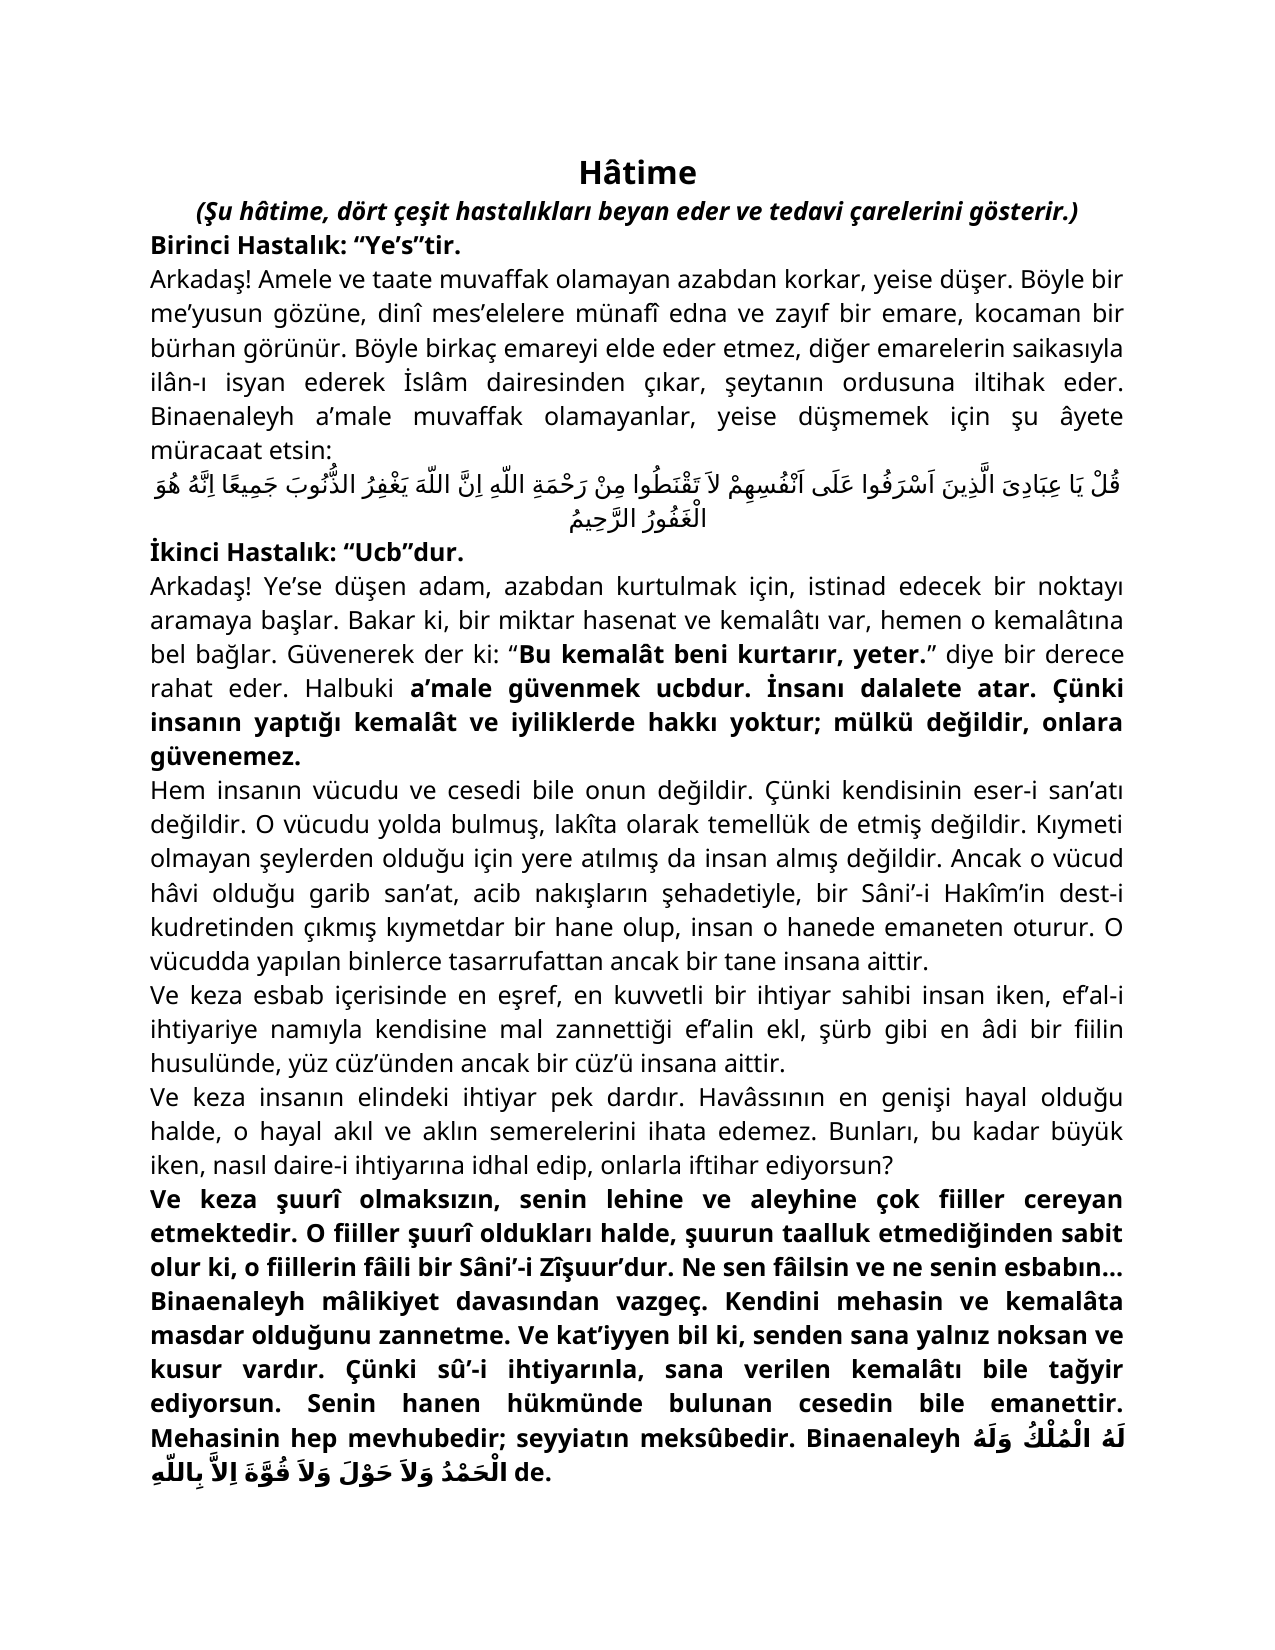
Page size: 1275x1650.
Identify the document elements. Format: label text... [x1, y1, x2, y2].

text قُلْ يَا عِبَادِىَ الَّذِينَ اَسْرَفُوا عَلَى اَنْفُسِهِمْ لاَ تَقْنَطُوا مِنْ رَحْمَةِ اللّهِ اِنَّ اللّهَ يَغْفِرُ الذُّنُوبَ جَمِيعًا اِنَّهُ هُوَ الْغَفُورُ الرَّحِيمُ [150, 466, 1125, 534]
text (Şu hâtime, dört çeşit hastalıkları beyan eder ve tedavi çarelerini gösterir.) [150, 194, 1125, 228]
text Ve keza şuurî olmaksızın, senin lehine ve aleyhine çok fiiller cereyan etmektedir. O fiiller şuurî oldukları halde, şuurun taalluk etmediğinden sabit olur ki, o fiillerin fâili bir Sâni’-i Zîşuur’dur. Ne sen fâilsin ve ne senin esbabın… Binaenaleyh mâlikiyet davasından vazgeç. Kendini mehasin ve kemalâta masdar olduğunu zannetme. Ve kat’iyyen bil ki, senden sana yalnız noksan ve kusur vardır. Çünki sû’-i ihtiyarınla, sana verilen kemalâtı bile tağyir ediyorsun. Senin hanen hükmünde bulunan cesedin bile emanettir. Mehasinin hep mevhubedir; seyyiatın meksûbedir. Binaenaleyh لَهُ الْمُلْكُ وَلَهُ الْحَمْدُ وَلاَ حَوْلَ وَلاَ قُوَّةَ اِلاَّ بِاللّهِ de. [150, 1182, 1125, 1488]
text Arkadaş! Ye’se düşen adam, azabdan kurtulmak için, istinad edecek bir noktayı aramaya başlar. Bakar ki, bir miktar hasenat ve kemalâtı var, hemen o kemalâtına bel bağlar. Güvenerek der ki: “Bu kemalât beni kurtarır, yeter.” diye bir derece rahat eder. Halbuki a’male güvenmek ucbdur. İnsanı dalalete atar. Çünki insanın yaptığı kemalât ve iyiliklerde hakkı yoktur; mülkü değildir, onlara güvenemez. [150, 569, 1125, 773]
text Ve keza esbab içerisinde en eşref, en kuvvetli bir ihtiyar sahibi insan iken, ef’al-i ihtiyariye namıyla kendisine mal zannettiği ef’alin ekl, şürb gibi en âdi bir fiilin husulünde, yüz cüz’ünden ancak bir cüz’ü insana aittir. [150, 977, 1125, 1079]
text İkinci Hastalık: “Ucb”dur. [150, 534, 1125, 569]
text Arkadaş! Amele ve taate muvaffak olamayan azabdan korkar, yeise düşer. Böyle bir me’yusun gözüne, dinî mes’elelere münafî edna ve zayıf bir emare, kocaman bir bürhan görünür. Böyle birkaç emareyi elde eder etmez, diğer emarelerin saikasıyla ilân-ı isyan ederek İslâm dairesinden çıkar, şeytanın ordusuna iltihak eder. Binaenaleyh a’male muvaffak olamayanlar, yeise düşmemek için şu âyete müracaat etsin: [150, 262, 1125, 466]
text Hem insanın vücudu ve cesedi bile onun değildir. Çünki kendisinin eser-i san’atı değildir. O vücudu yolda bulmuş, lakîta olarak temellük de etmiş değildir. Kıymeti olmayan şeylerden olduğu için yere atılmış da insan almış değildir. Ancak o vücud hâvi olduğu garib san’at, acib nakışların şehadetiyle, bir Sâni’-i Hakîm’in dest-i kudretinden çıkmış kıymetdar bir hane olup, insan o hanede emaneten oturur. O vücudda yapılan binlerce tasarrufattan ancak bir tane insana aittir. [150, 773, 1125, 977]
text Birinci Hastalık: “Ye’s”tir. [150, 228, 1125, 262]
subtitle Hâtime [150, 150, 1125, 194]
text Ve keza insanın elindeki ihtiyar pek dardır. Havâssının en genişi hayal olduğu halde, o hayal akıl ve aklın semerelerini ihata edemez. Bunları, bu kadar büyük iken, nasıl daire-i ihtiyarına idhal edip, onlarla iftihar ediyorsun? [150, 1079, 1125, 1182]
